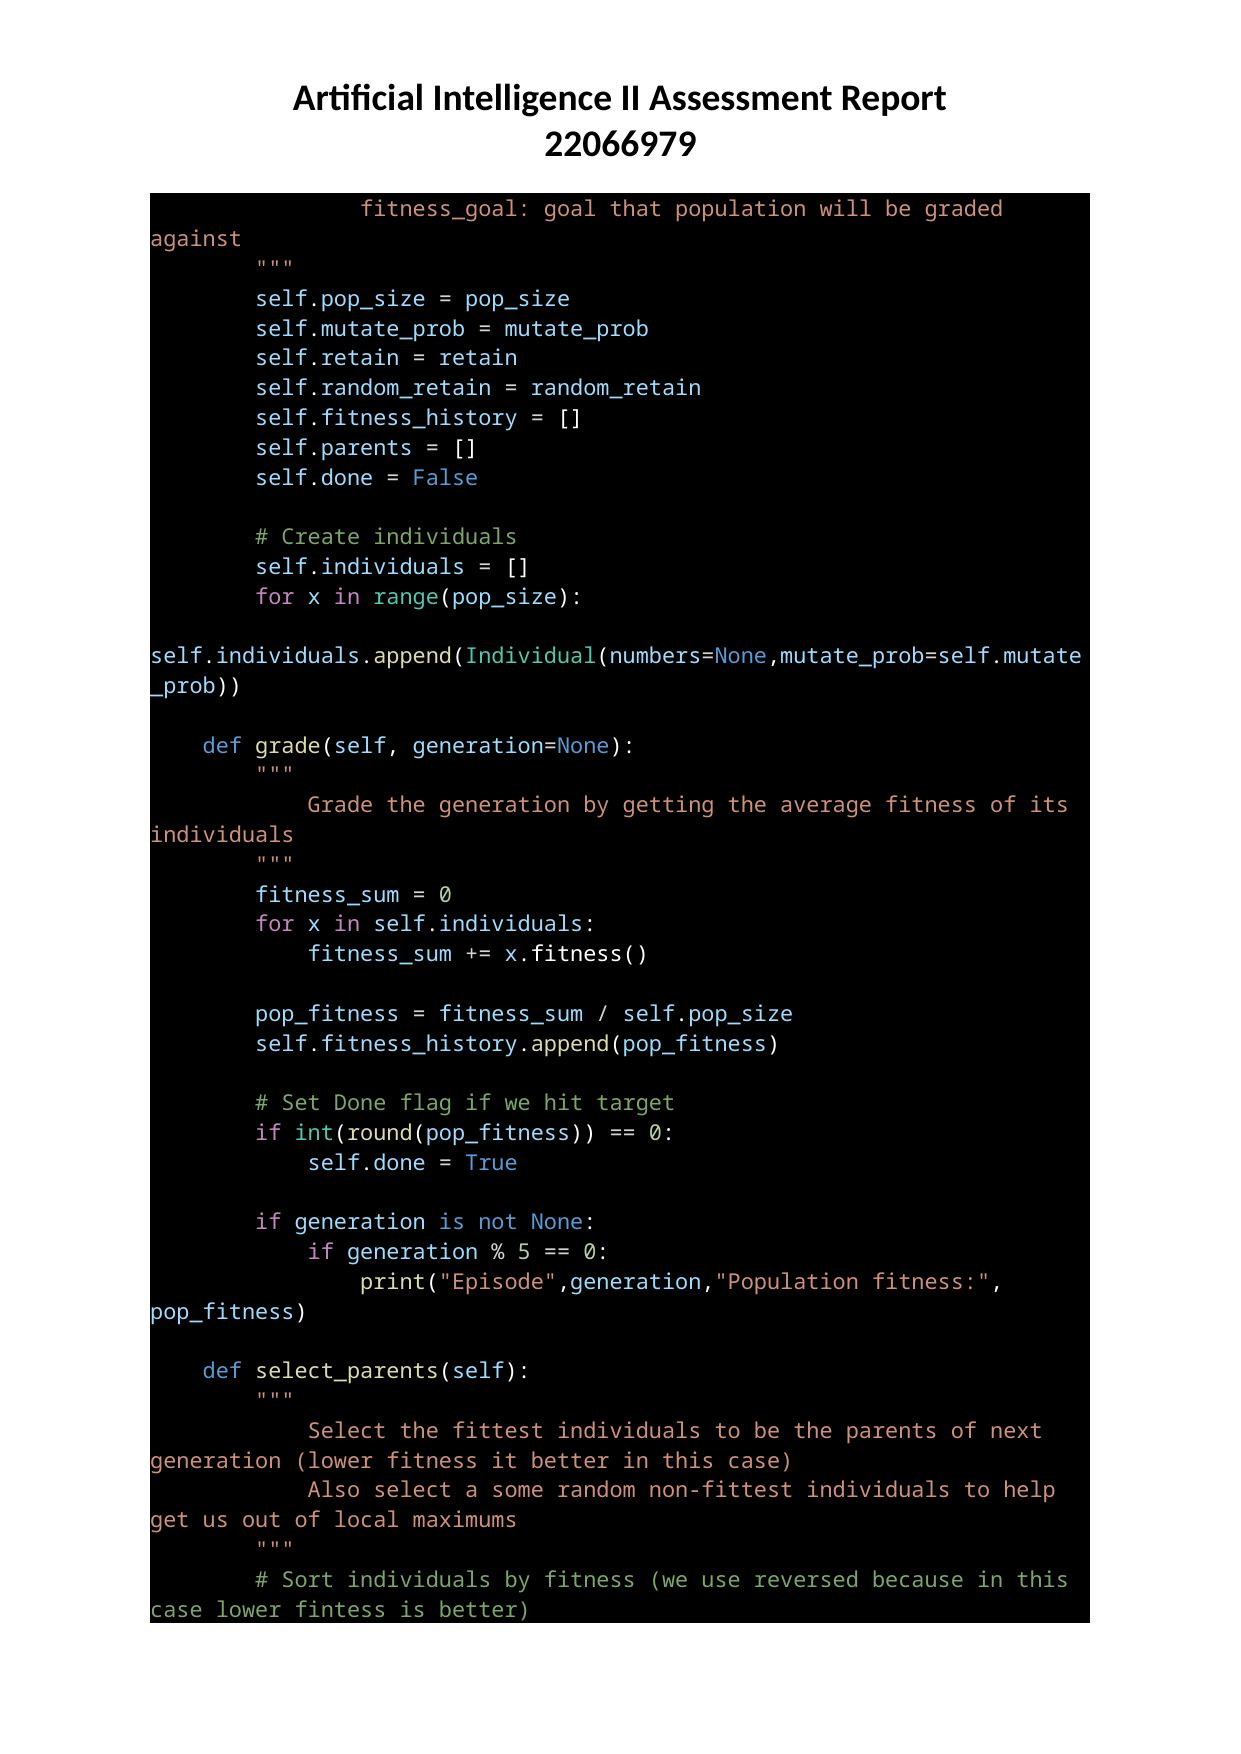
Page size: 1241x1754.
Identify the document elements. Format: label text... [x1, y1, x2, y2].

text if generation % 5 == 0: [150, 1236, 1090, 1266]
text # Sort individuals by fitness (we use reversed because in this case lower fintess is better) [150, 1564, 1090, 1623]
text fitness_sum += x.fitness() [150, 938, 1090, 968]
text print("Episode",generation,"Population fitness:", pop_fitness) [150, 1266, 1090, 1326]
text """ [150, 1385, 1090, 1415]
text """ [150, 253, 1090, 283]
text for x in self.individuals: [150, 908, 1090, 938]
text self.fitness_history.append(pop_fitness) [150, 1028, 1090, 1057]
text for x in range(pop_size): [150, 581, 1090, 611]
text fitness_goal: goal that population will be graded against [150, 193, 1090, 253]
text """ [150, 849, 1090, 879]
text self.pop_size = pop_size [150, 283, 1090, 313]
text def grade(self, generation=None): [150, 730, 1090, 759]
text self.individuals = [] [150, 551, 1090, 581]
text self.individuals.append(Individual(numbers=None,mutate_prob=self.mutate_prob)) [150, 611, 1090, 700]
text Select the fittest individuals to be the parents of next generation (lower fitness it better in this case) [150, 1415, 1090, 1474]
text if generation is not None: [150, 1206, 1090, 1236]
text if int(round(pop_fitness)) == 0: [150, 1117, 1090, 1147]
text self.random_retain = random_retain [150, 372, 1090, 402]
text fitness_sum = 0 [150, 879, 1090, 908]
text pop_fitness = fitness_sum / self.pop_size [150, 998, 1090, 1028]
text Also select a some random non-fittest individuals to help get us out of local maximums [150, 1474, 1090, 1534]
text Grade the generation by getting the average fitness of its individuals [150, 789, 1090, 849]
text """ [150, 759, 1090, 789]
text self.done = True [150, 1147, 1090, 1177]
text self.mutate_prob = mutate_prob [150, 313, 1090, 342]
text self.done = False [150, 462, 1090, 491]
text """ [150, 1534, 1090, 1564]
text self.retain = retain [150, 342, 1090, 372]
text # Set Done flag if we hit target [150, 1087, 1090, 1117]
text # Create individuals [150, 521, 1090, 551]
text self.fitness_history = [] [150, 402, 1090, 432]
text self.parents = [] [150, 432, 1090, 462]
text def select_parents(self): [150, 1355, 1090, 1385]
